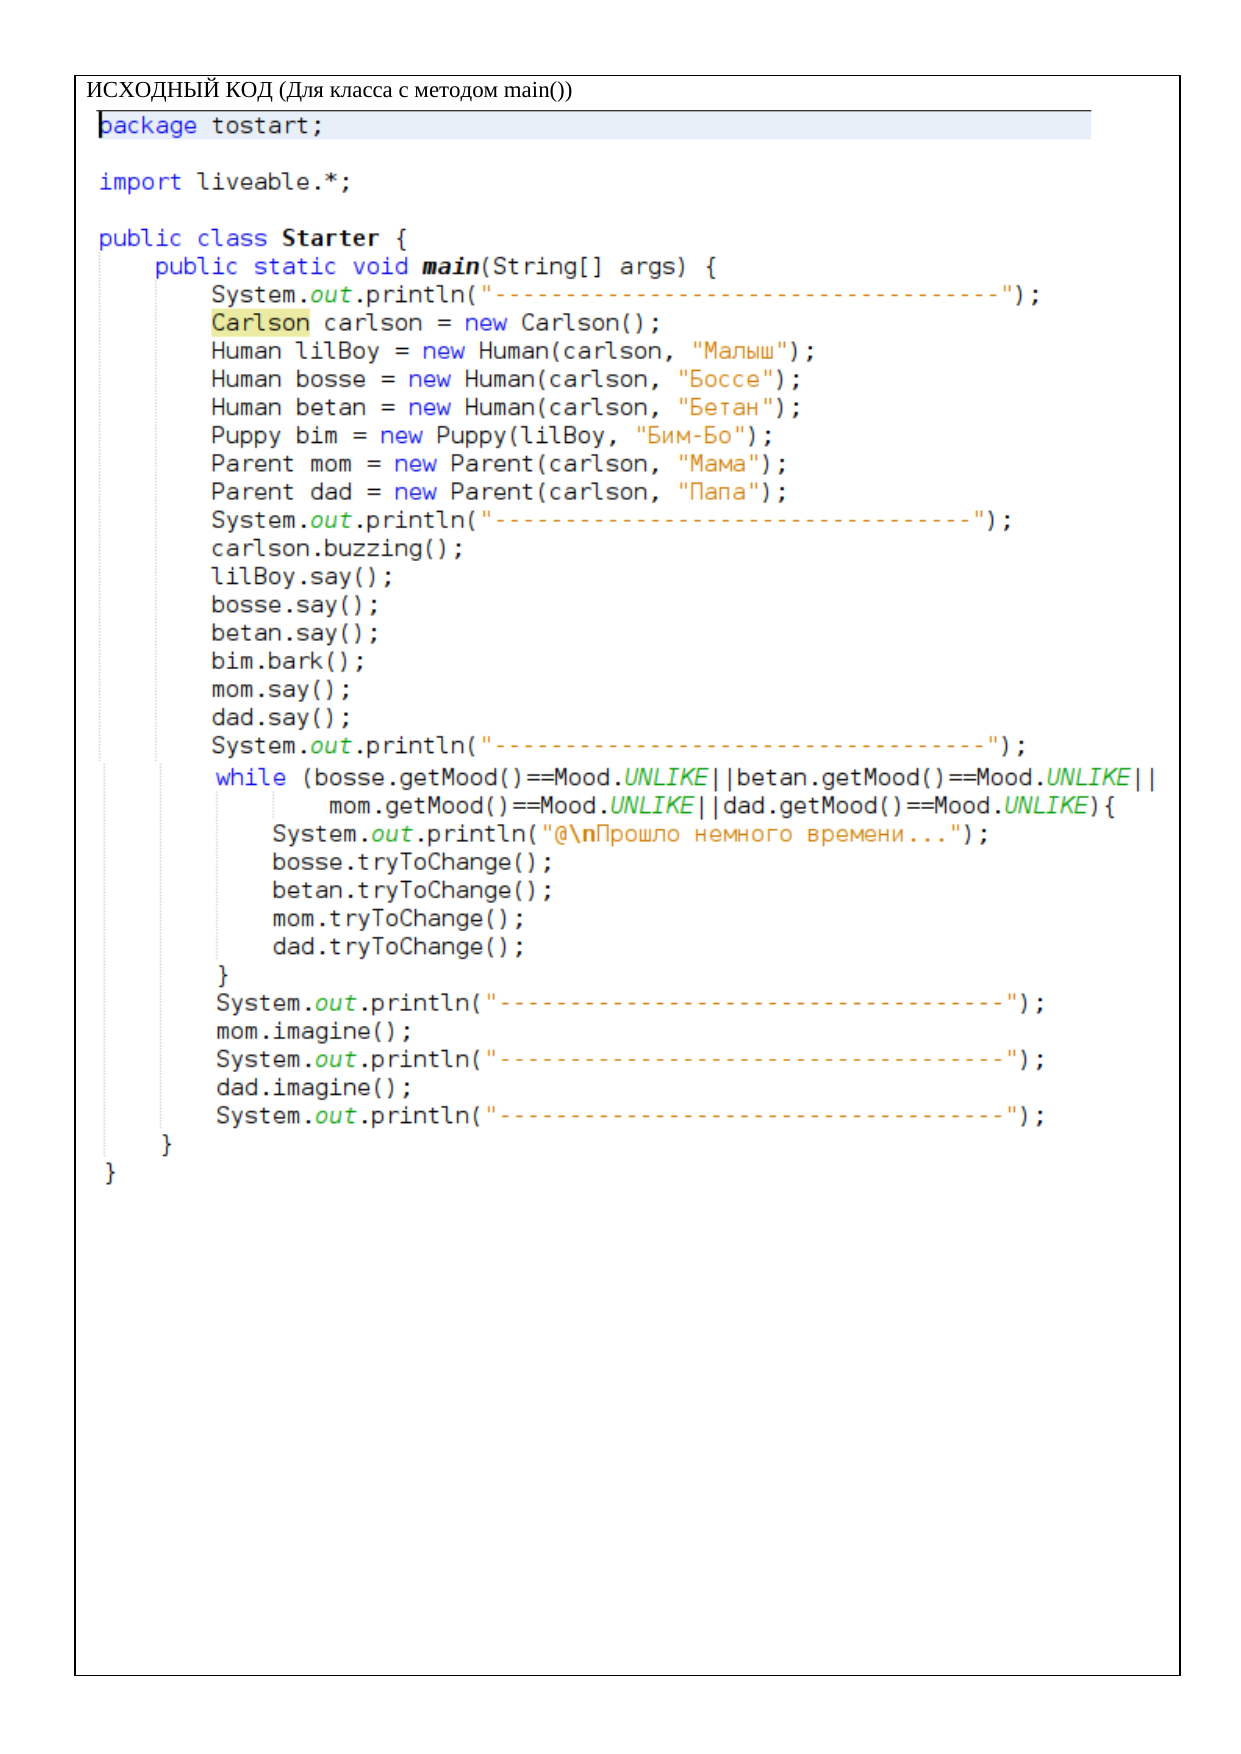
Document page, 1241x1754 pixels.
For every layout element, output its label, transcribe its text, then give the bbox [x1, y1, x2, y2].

table_header ИСХОДНЫЙ КОД (Для класса с методом main()) [76, 76, 1179, 1674]
picture [96, 110, 1164, 1216]
